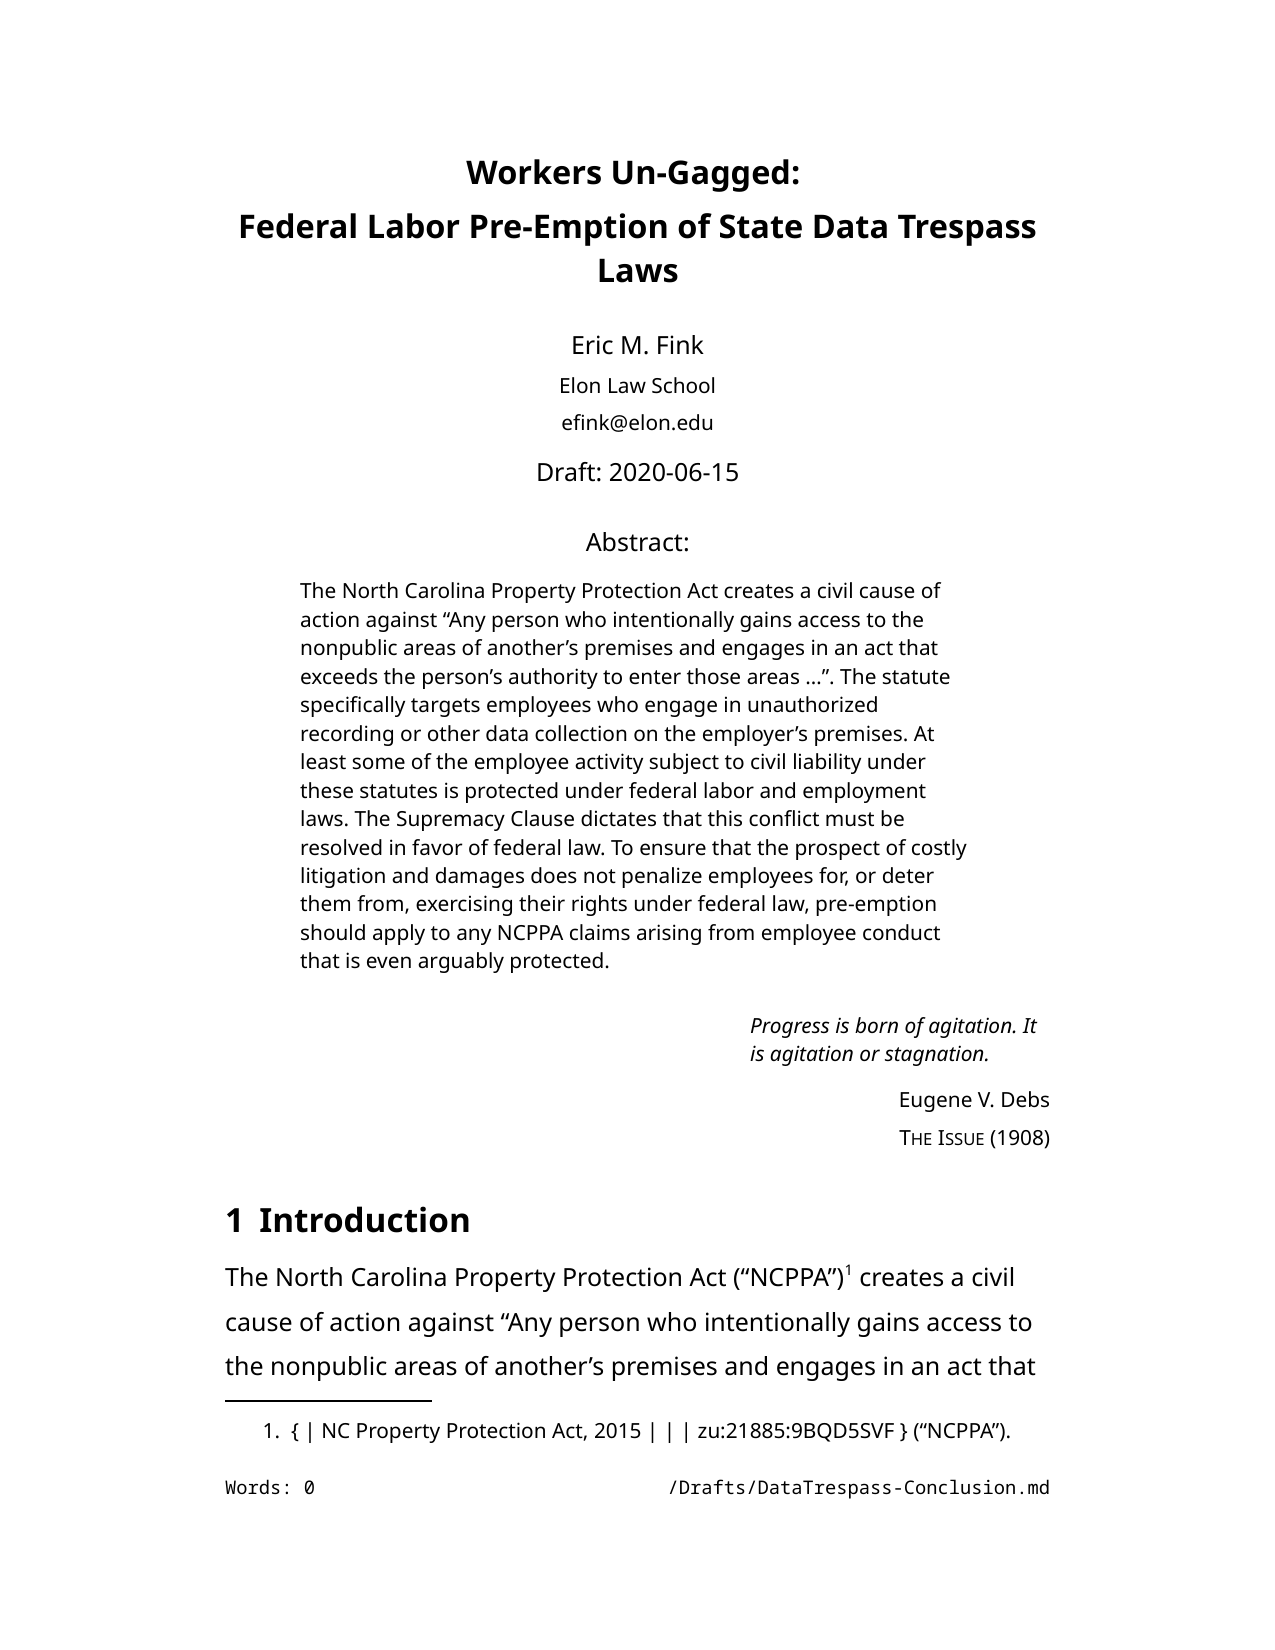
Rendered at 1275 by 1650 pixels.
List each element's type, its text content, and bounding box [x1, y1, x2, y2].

subtitle Introduction [225, 1196, 1050, 1242]
text Draft: 2020-06-15 [225, 454, 1050, 489]
text The North Carolina Property Protection Act creates a civil cause of action against “Any person who intentionally gains access to the nonpublic areas of another’s premises and engages in an act that exceeds the person’s authority to enter those areas …”. The statute specifically targets employees who engage in unauthorized recording or other data collection on the employer’s premises. At least some of the employee activity subject to civil liability under these statutes is protected under federal labor and employment laws. The Supremacy Clause dictates that this conflict must be resolved in favor of federal law. To ensure that the prospect of costly litigation and damages does not penalize employees for, or deter them from, exercising their rights under federal law, pre-emption should apply to any NCPPA claims arising from employee conduct that is even arguably protected. [300, 577, 975, 975]
text Eric M. Fink [225, 328, 1050, 362]
text Elon Law School [225, 371, 1050, 399]
subtitle Abstract: [225, 525, 1050, 559]
text The Issue (1908) [750, 1123, 1050, 1151]
text Progress is born of agitation. It is agitation or stagnation. [750, 1011, 1050, 1068]
text efink@elon.edu [225, 408, 1050, 437]
text The North Carolina Property Protection Act (“NCPPA”) creates a civil cause of action against “Any person who intentionally gains access to the nonpublic areas of another’s premises and engages in an act that [225, 1260, 1050, 1382]
subtitle Federal Labor Pre-Emption of State Data Trespass Laws [225, 203, 1050, 292]
text { | NC Property Protection Act, 2015 | | | zu:21885:9BQD5SVF } (“NCPPA”). [225, 1416, 1050, 1444]
text Eugene V. Debs [750, 1086, 1050, 1114]
title Workers Un-Gagged: [225, 150, 1050, 194]
